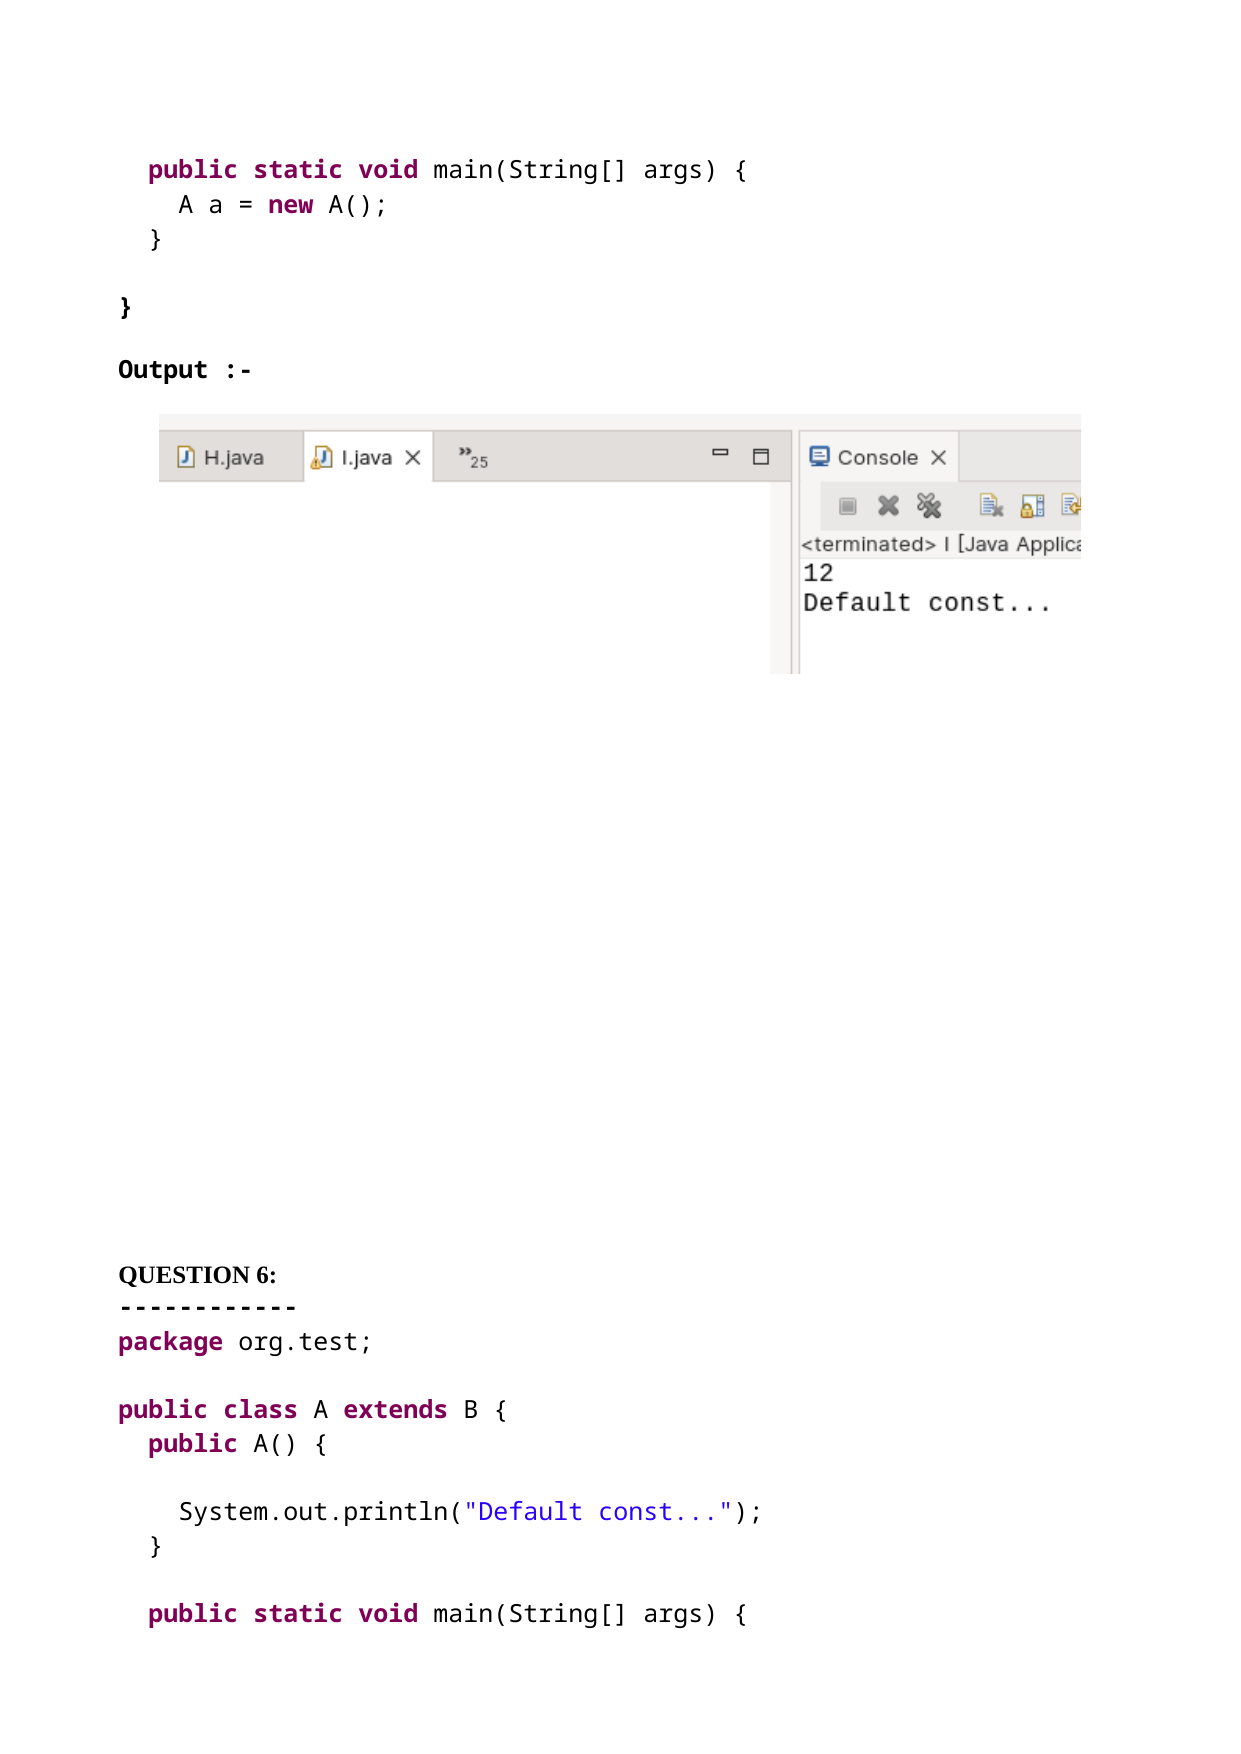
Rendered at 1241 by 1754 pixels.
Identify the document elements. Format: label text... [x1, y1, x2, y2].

text public static void main(String[] args) { [118, 152, 1122, 186]
text } [118, 220, 1122, 254]
text package org.test; [118, 1323, 1122, 1357]
text ------------ [118, 1289, 1122, 1323]
text } [118, 288, 1122, 322]
picture [159, 414, 1082, 674]
text public A() { [118, 1425, 1122, 1459]
text } [118, 1527, 1122, 1562]
text public class A extends B { [118, 1391, 1122, 1425]
text A a = new A(); [118, 186, 1122, 220]
text Output :- [118, 351, 1122, 385]
text public static void main(String[] args) { [118, 1596, 1122, 1630]
text QUESTION 6: [118, 1260, 1122, 1289]
text System.out.println("Default const..."); [118, 1493, 1122, 1527]
